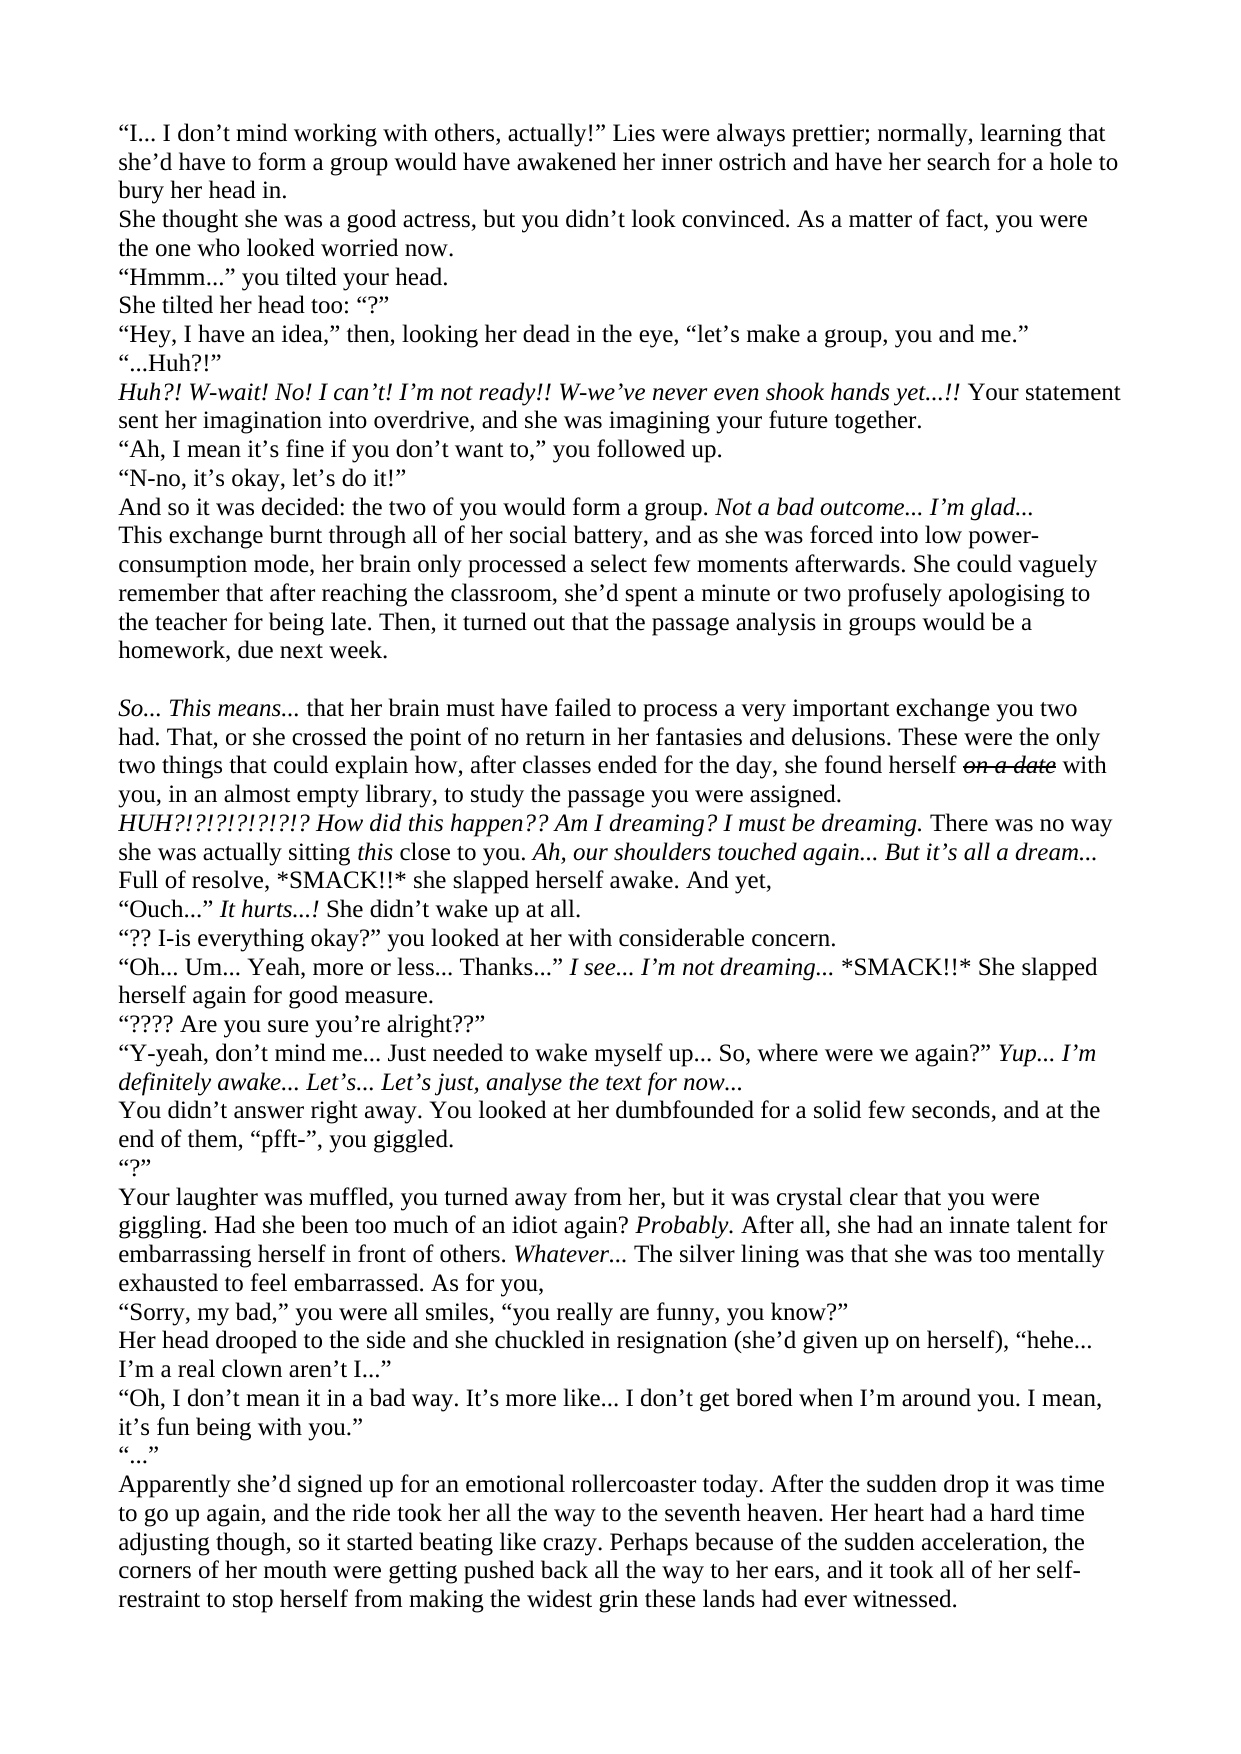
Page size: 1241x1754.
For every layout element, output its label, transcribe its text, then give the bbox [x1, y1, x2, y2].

text “...” [118, 1441, 1122, 1469]
text “Oh... Um... Yeah, more or less... Thanks...” I see... I’m not dreaming... *SMACK!!* She slapped herself again for good measure. [118, 952, 1122, 1009]
text “?” [118, 1153, 1122, 1182]
text And so it was decided: the two of you would form a group. Not a bad outcome... I’m glad... [118, 492, 1122, 521]
text “I... I don’t mind working with others, actually!” Lies were always prettier; normally, learning that she’d have to form a group would have awakened her inner ostrich and have her search for a hole to bury her head in. [118, 118, 1122, 204]
text So... This means... that her brain must have failed to process a very important exchange you two had. That, or she crossed the point of no return in her fantasies and delusions. These were the only two things that could explain how, after classes ended for the day, she found herself on a date with you, in an almost empty library, to study the passage you were assigned. [118, 693, 1122, 808]
text “Hey, I have an idea,” then, looking her dead in the eye, “let’s make a group, you and me.” [118, 319, 1122, 348]
text “Ah, I mean it’s fine if you don’t want to,” you followed up. [118, 434, 1122, 463]
text She tilted her head too: “?” [118, 291, 1122, 319]
text She thought she was a good actress, but you didn’t look convinced. As a matter of fact, you were the one who looked worried now. [118, 204, 1122, 262]
text “???? Are you sure you’re alright??” [118, 1009, 1122, 1038]
text “...Huh?!” [118, 348, 1122, 377]
text Huh?! W-wait! No! I can’t! I’m not ready!! W-we’ve never even shook hands yet...!! Your statement sent her imagination into overdrive, and she was imagining your future together. [118, 377, 1122, 434]
text Her head drooped to the side and she chuckled in resignation (she’d given up on herself), “hehe... I’m a real clown aren’t I...” [118, 1326, 1122, 1383]
text “Ouch...” It hurts...! She didn’t wake up at all. [118, 894, 1122, 923]
text You didn’t answer right away. You looked at her dumbfounded for a solid few seconds, and at the end of them, “pfft-”, you giggled. [118, 1096, 1122, 1153]
text Apparently she’d signed up for an emotional rollercoaster today. After the sudden drop it was time to go up again, and the ride took her all the way to the seventh heaven. Her heart had a hard time adjusting though, so it started beating like crazy. Perhaps because of the sudden acceleration, the corners of her mouth were getting pushed back all the way to her ears, and it took all of her self-restraint to stop herself from making the widest grin these lands had ever witnessed. [118, 1469, 1122, 1613]
text Your laughter was muffled, you turned away from her, but it was crystal clear that you were giggling. Had she been too much of an idiot again? Probably. After all, she had an innate talent for embarrassing herself in front of others. Whatever... The silver lining was that she was too mentally exhausted to feel embarrassed. As for you, [118, 1182, 1122, 1297]
text “N-no, it’s okay, let’s do it!” [118, 463, 1122, 492]
text “Y-yeah, don’t mind me... Just needed to wake myself up... So, where were we again?” Yup... I’m definitely awake... Let’s... Let’s just, analyse the text for now... [118, 1038, 1122, 1096]
text “Hmmm...” you tilted your head. [118, 262, 1122, 291]
text “?? I-is everything okay?” you looked at her with considerable concern. [118, 923, 1122, 952]
text HUH?!?!?!?!?!?!? How did this happen?? Am I dreaming? I must be dreaming. There was no way she was actually sitting this close to you. Ah, our shoulders touched again... But it’s all a dream... Full of resolve, *SMACK!!* she slapped herself awake. And yet, [118, 808, 1122, 894]
text “Oh, I don’t mean it in a bad way. It’s more like... I don’t get bored when I’m around you. I mean, it’s fun being with you.” [118, 1383, 1122, 1441]
text “Sorry, my bad,” you were all smiles, “you really are funny, you know?” [118, 1297, 1122, 1326]
text This exchange burnt through all of her social battery, and as she was forced into low power-consumption mode, her brain only processed a select few moments afterwards. She could vaguely remember that after reaching the classroom, she’d spent a minute or two profusely apologising to the teacher for being late. Then, it turned out that the passage analysis in groups would be a homework, due next week. [118, 521, 1122, 664]
